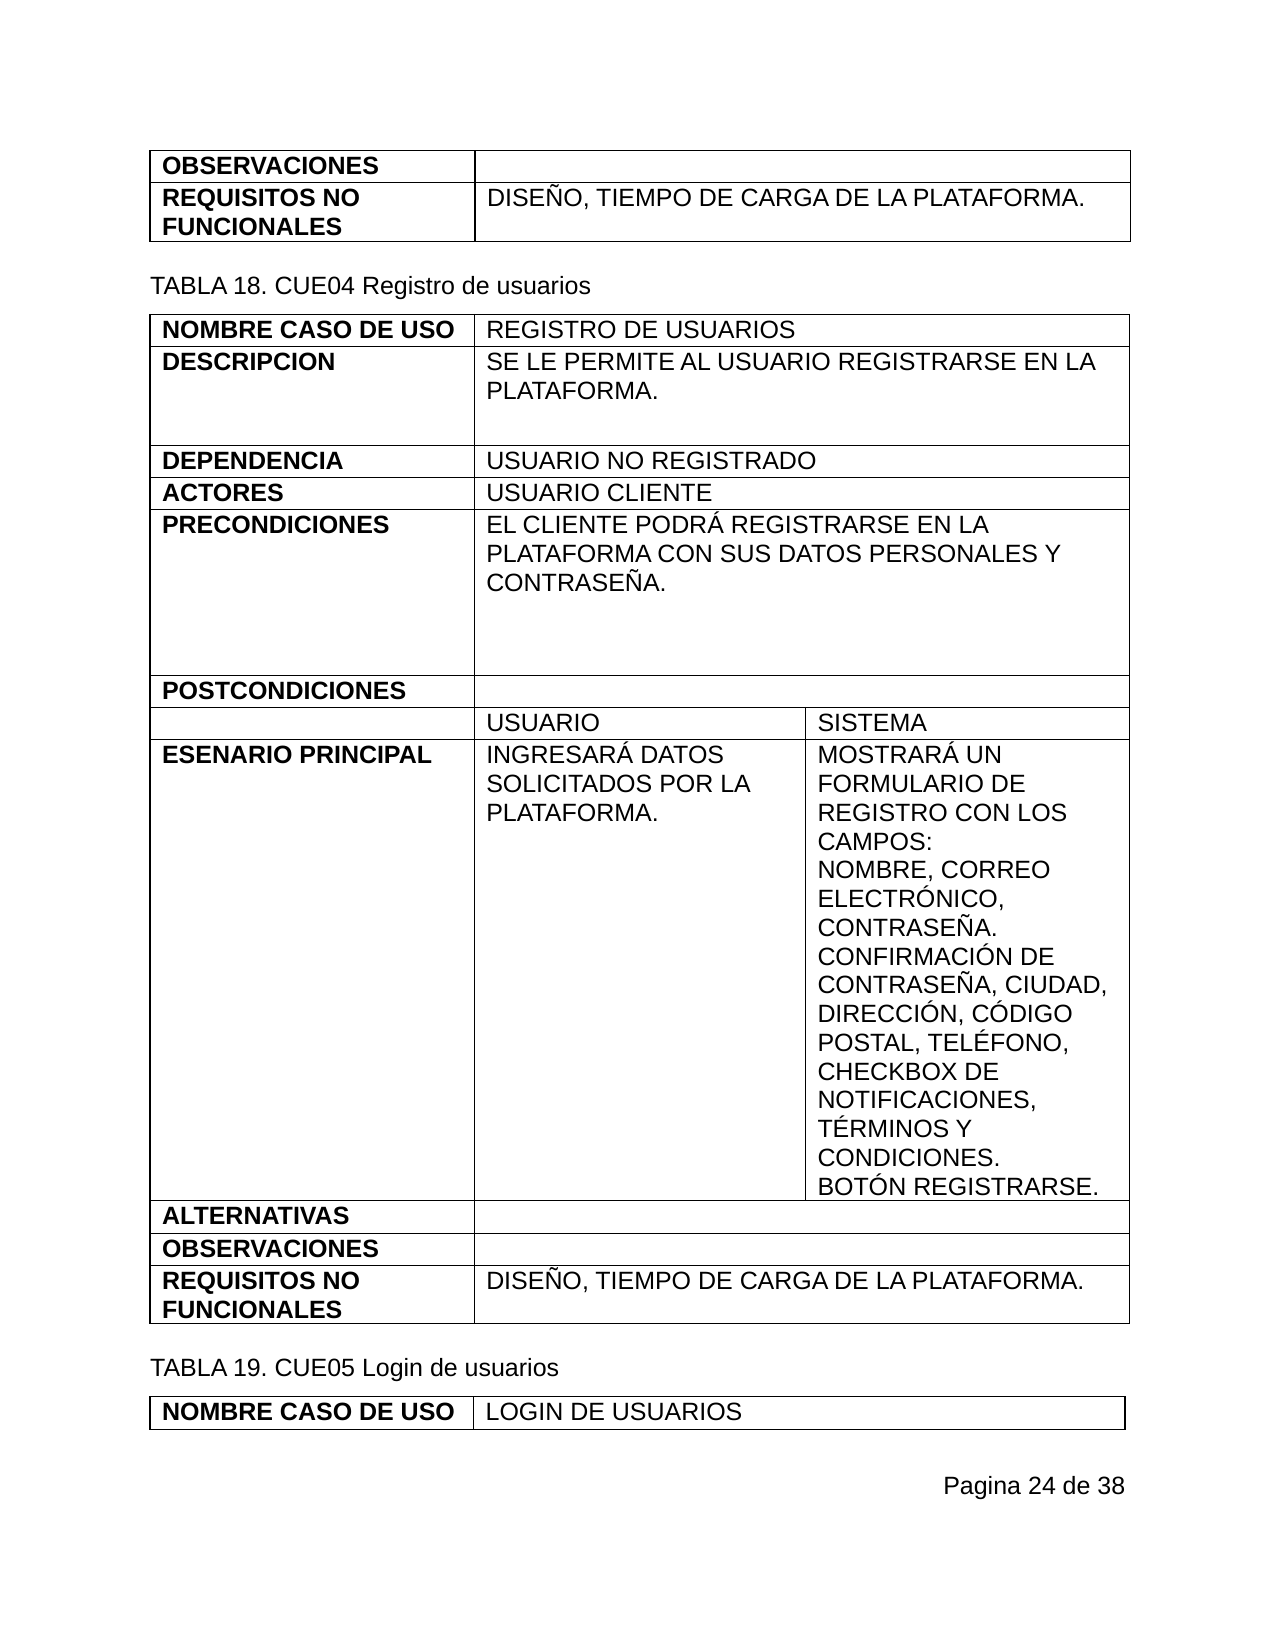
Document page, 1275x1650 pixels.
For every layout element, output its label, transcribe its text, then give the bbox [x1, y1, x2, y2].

subtitle TABLA 19. CUE05 Login de usuarios [150, 1353, 1125, 1382]
table_cell INGRESARÁ DATOS SOLICITADOS POR LA PLATAFORMA. [475, 740, 805, 1200]
table_cell [475, 1234, 1129, 1265]
table_cell [151, 708, 474, 739]
table_cell DEPENDENCIA [151, 446, 474, 477]
table_cell POSTCONDICIONES [151, 676, 474, 707]
table_cell [475, 676, 1129, 707]
table_cell OBSERVACIONES [151, 151, 474, 182]
table_cell [476, 151, 1130, 182]
table_cell [475, 1201, 1129, 1232]
table_cell ALTERNATIVAS [151, 1201, 474, 1232]
table_cell EL CLIENTE PODRÁ REGISTRARSE EN LA PLATAFORMA CON SUS DATOS PERSONALES Y CONTRASEÑA. [475, 510, 1129, 674]
table_cell DISEÑO, TIEMPO DE CARGA DE LA PLATAFORMA. [475, 1266, 1129, 1323]
table_cell OBSERVACIONES [151, 1234, 474, 1265]
table_cell DISEÑO, TIEMPO DE CARGA DE LA PLATAFORMA. [476, 183, 1130, 241]
table_cell MOSTRARÁ UN FORMULARIO DE REGISTRO CON LOS CAMPOS: NOMBRE, CORREO ELECTRÓNICO, CONTRASEÑA. CONFIRMACIÓN DE CONTRASEÑA, CIUDAD, DIRECCIÓN, CÓDIGO POSTAL, TELÉFONO, CHECKBOX DE NOTIFICACIONES, TÉRMINOS Y CONDICIONES. BOTÓN REGISTRARSE. [806, 740, 1129, 1200]
table_cell ACTORES [151, 478, 474, 509]
table_header LOGIN DE USUARIOS [474, 1397, 1124, 1428]
table_header REGISTRO DE USUARIOS [475, 315, 1129, 346]
table_cell USUARIO CLIENTE [475, 478, 1129, 509]
table_cell USUARIO NO REGISTRADO [475, 446, 1129, 477]
subtitle TABLA 18. CUE04 Registro de usuarios [150, 271, 1125, 299]
table_cell REQUISITOS NO FUNCIONALES [151, 183, 474, 241]
table_cell SISTEMA [806, 708, 1129, 739]
table_cell USUARIO [475, 708, 805, 739]
table_cell PRECONDICIONES [151, 510, 474, 674]
table_cell SE LE PERMITE AL USUARIO REGISTRARSE EN LA PLATAFORMA. [475, 347, 1129, 445]
table_header NOMBRE CASO DE USO [151, 1397, 473, 1428]
table_cell REQUISITOS NO FUNCIONALES [151, 1266, 474, 1323]
table_header NOMBRE CASO DE USO [151, 315, 474, 346]
table_cell DESCRIPCION [151, 347, 474, 445]
table_cell ESENARIO PRINCIPAL [151, 740, 474, 1200]
